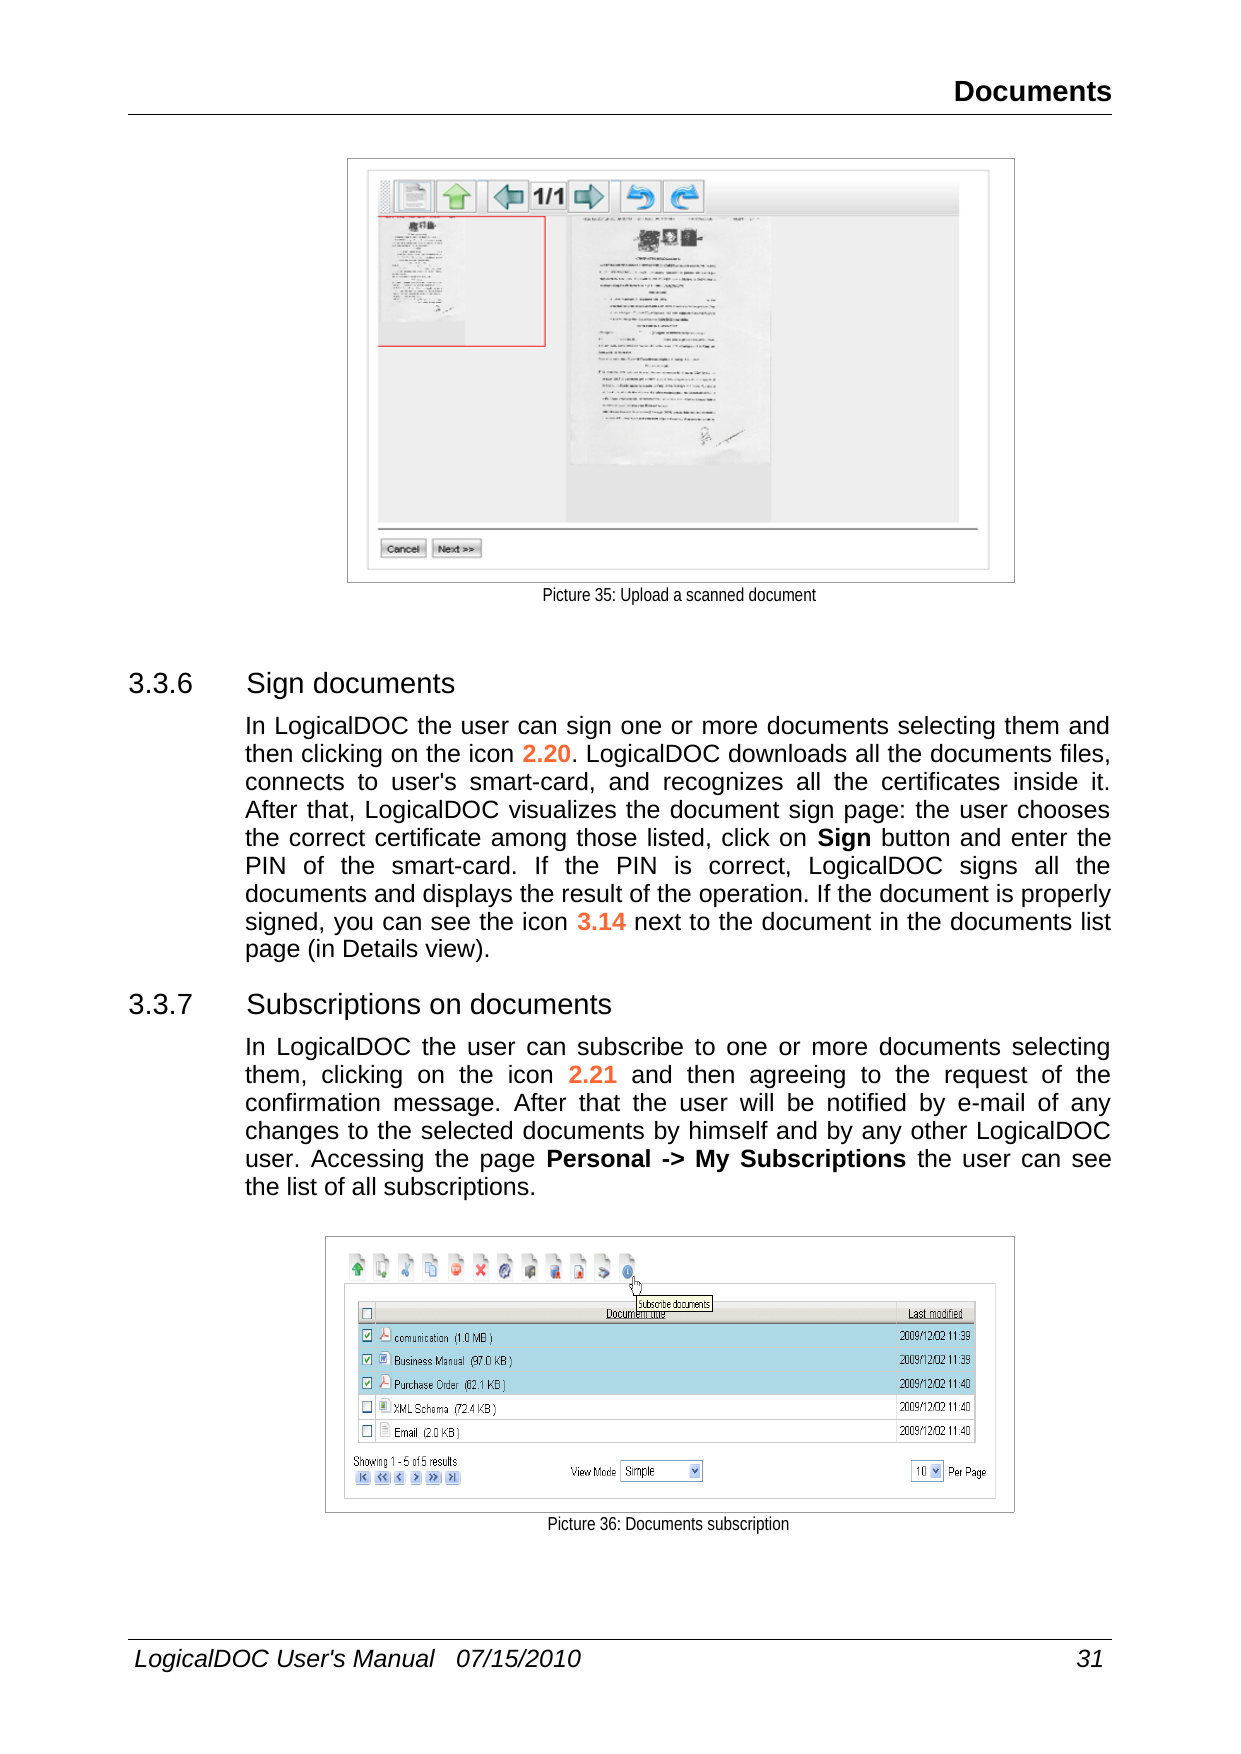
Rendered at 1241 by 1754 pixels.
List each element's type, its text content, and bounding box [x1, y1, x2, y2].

picture [342, 1245, 998, 1503]
text Picture 35: Upload a scanned document [347, 583, 1011, 605]
subtitle Subscriptions on documents [128, 988, 1112, 1021]
text In LogicalDOC the user can sign one or more documents selecting them and then clicking on the icon 2.20. LogicalDOC downloads all the documents files, connects to user's smart-card, and recognizes all the certificates inside it. After that, LogicalDOC visualizes the document sign page: the user chooses the correct certificate among those listed, click on Sign button and enter the PIN of the smart-card. If the PIN is correct, LogicalDOC signs all the documents and displays the result of the operation. If the document is properly signed, you can see the icon 3.14 next to the document in the documents list page (in Details view). [245, 712, 1112, 963]
text Picture 36: Documents subscription [325, 1513, 1011, 1534]
subtitle Sign documents [128, 667, 1112, 699]
text In LogicalDOC the user can subscribe to one or more documents selecting them, clicking on the icon 2.21 and then agreeing to the request of the confirmation message. After that the user will be notified by e-mail of any changes to the selected documents by himself and by any other LogicalDOC user. Accessing the page Personal -> My Subscriptions the user can see the list of all subscriptions. [245, 1033, 1112, 1200]
